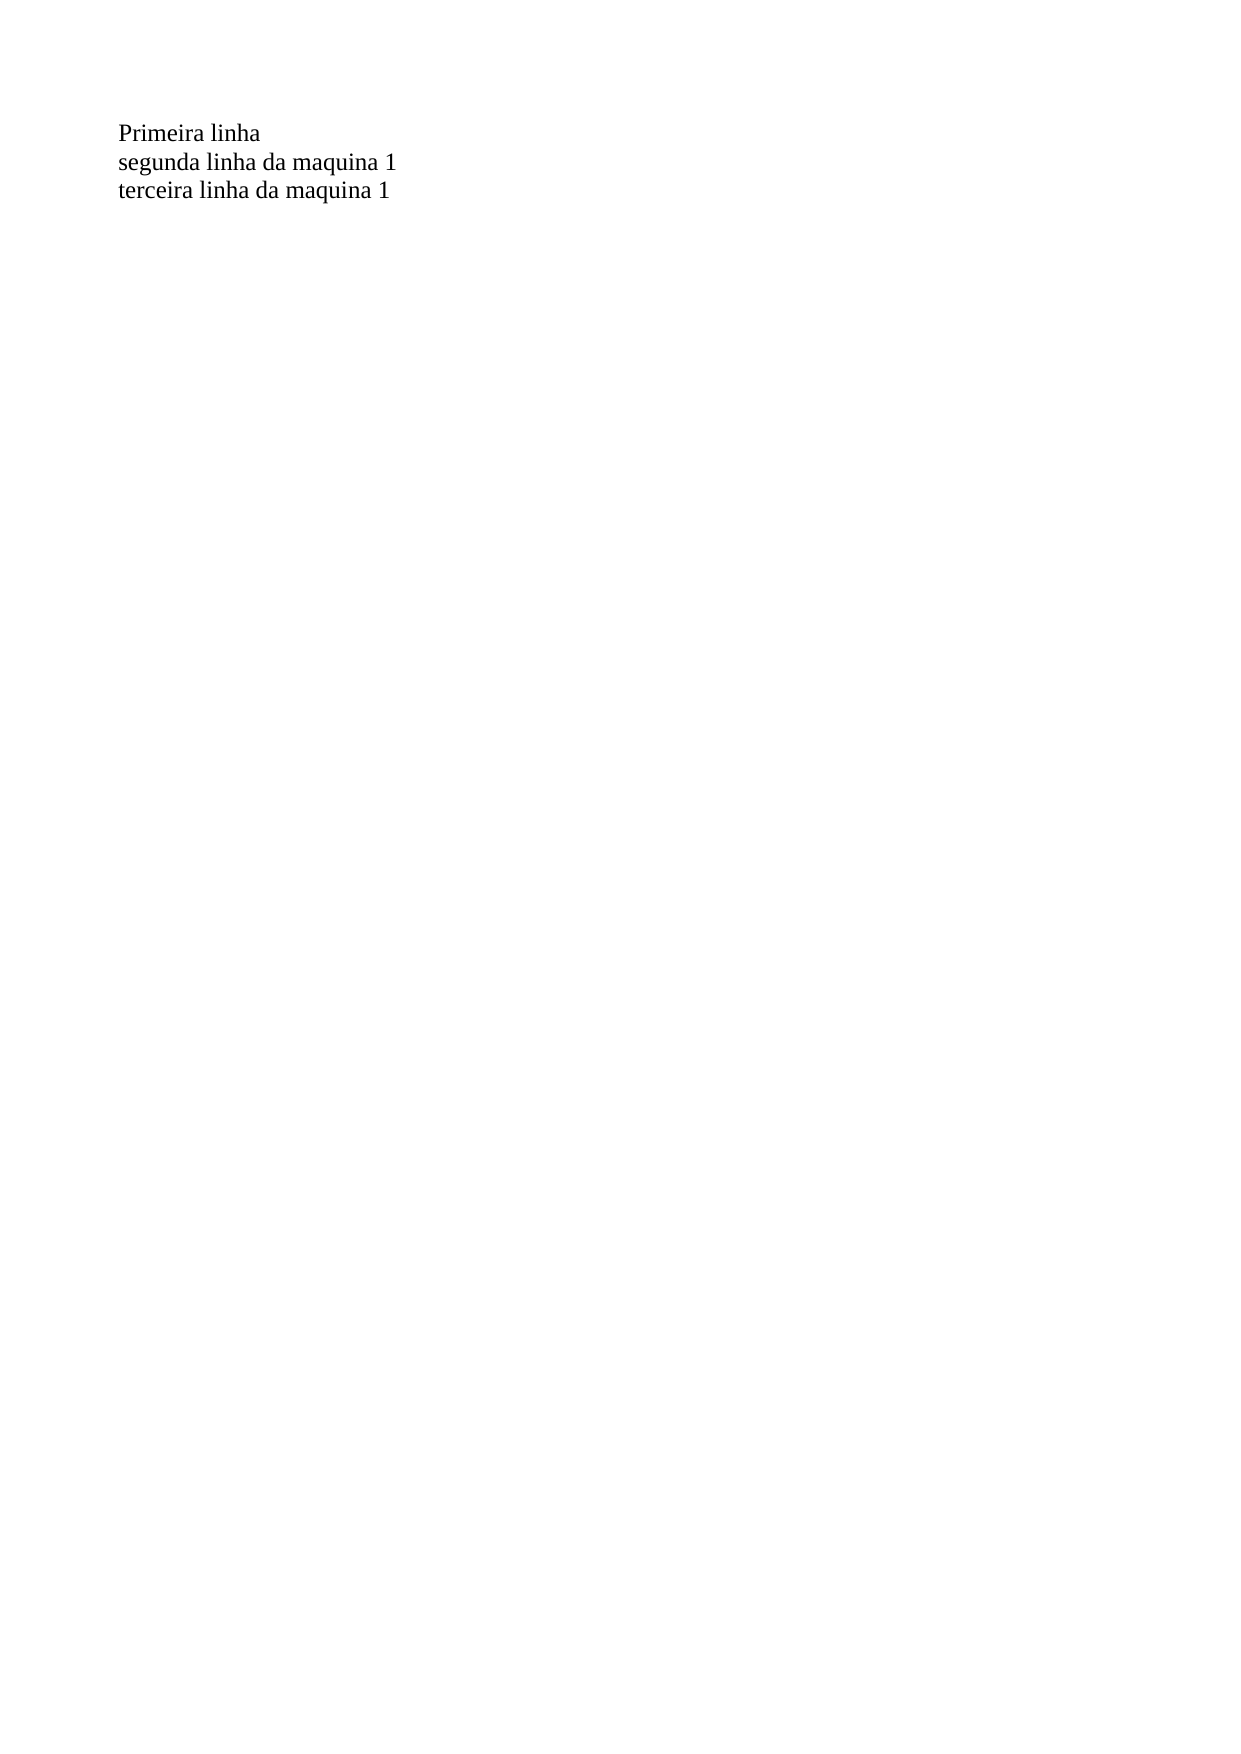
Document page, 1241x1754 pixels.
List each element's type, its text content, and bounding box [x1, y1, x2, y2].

text Primeira linha [118, 118, 1122, 147]
text terceira linha da maquina 1 [118, 176, 1122, 204]
text segunda linha da maquina 1 [118, 147, 1122, 176]
